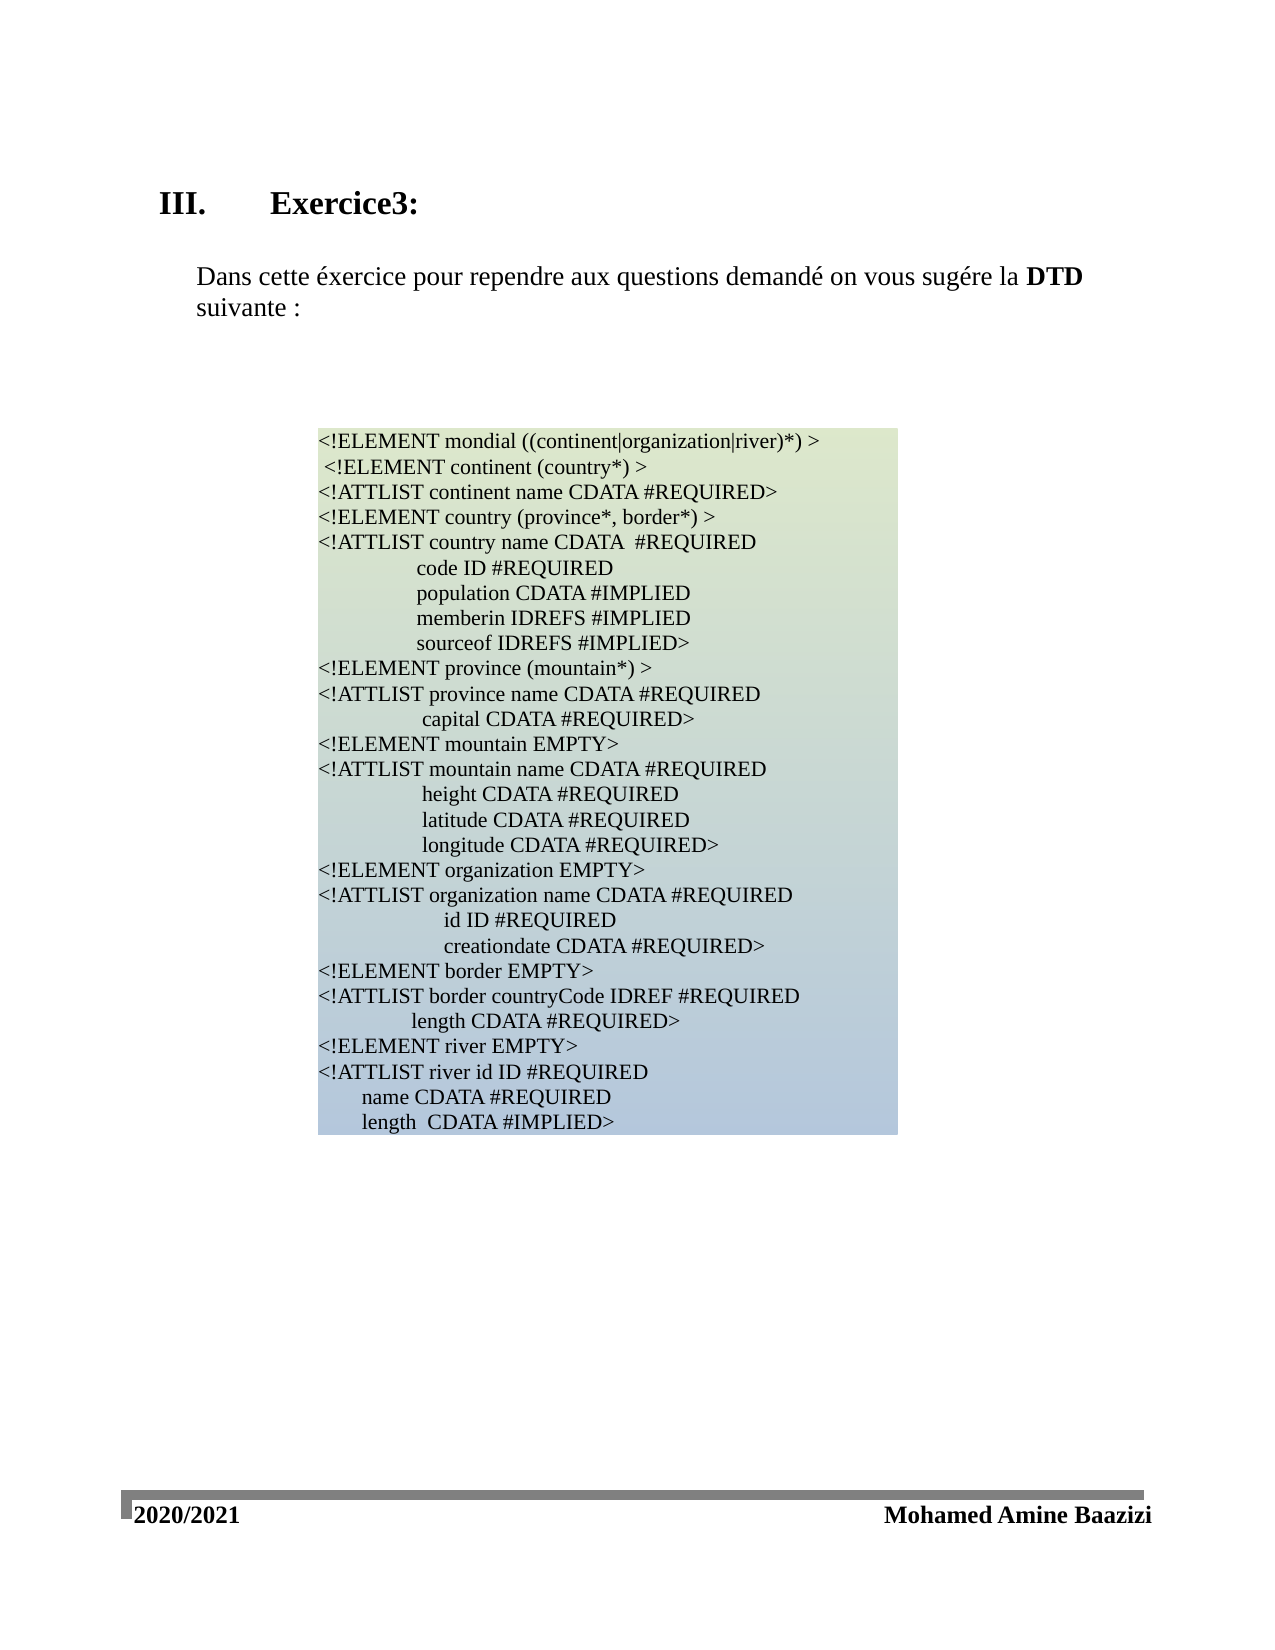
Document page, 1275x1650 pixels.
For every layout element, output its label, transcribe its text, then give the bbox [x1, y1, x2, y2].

list Exercice3: [159, 183, 1154, 222]
list Dans cette éxercice pour rependre aux questions demandé on vous sugére la DTD suivante : [159, 260, 1154, 322]
